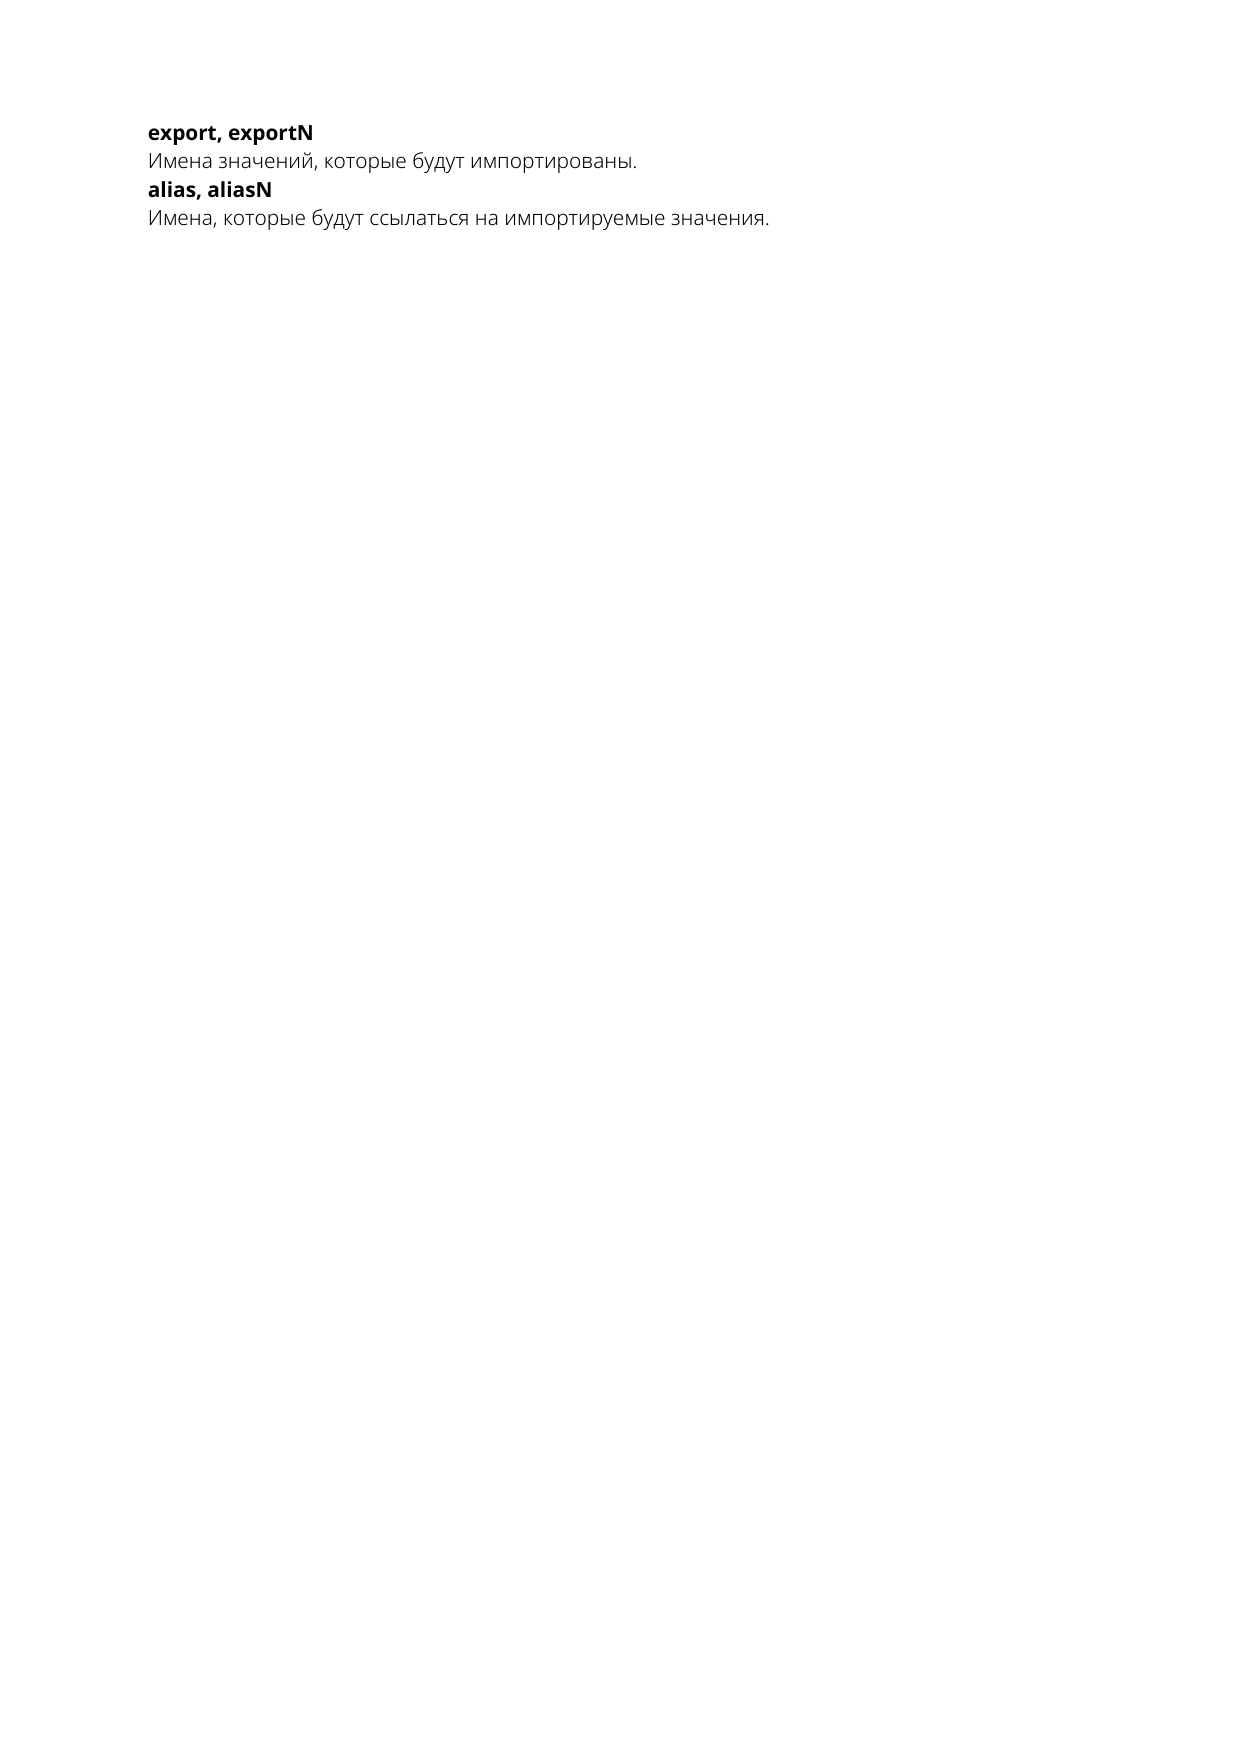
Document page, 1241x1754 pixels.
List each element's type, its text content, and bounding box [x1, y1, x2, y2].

text Имена значений, которые будут импортированы. [118, 147, 1122, 175]
text Имена, которые будут ссылаться на импортируемые значения. [118, 203, 1122, 232]
text alias, aliasN [118, 175, 1122, 203]
text export, exportN [118, 118, 1122, 147]
